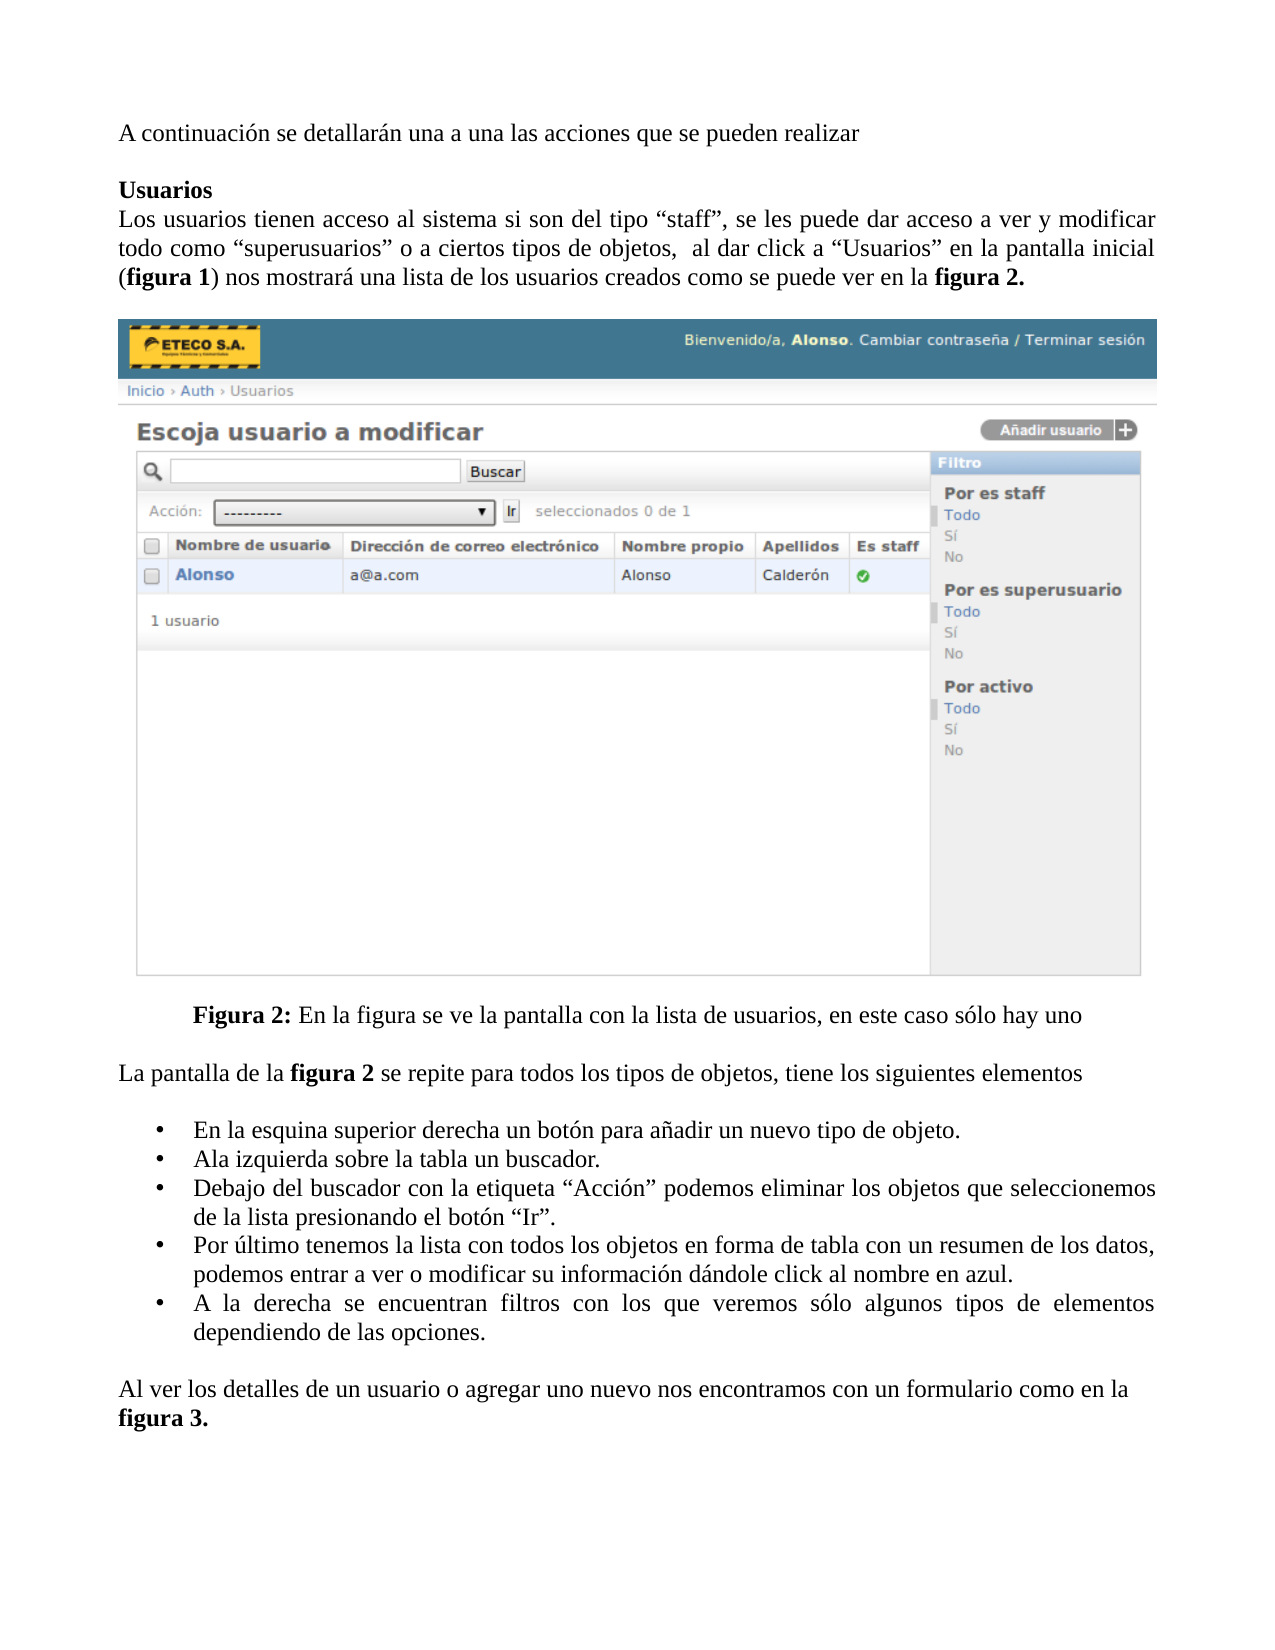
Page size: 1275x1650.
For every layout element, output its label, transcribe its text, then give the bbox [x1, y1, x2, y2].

list A la derecha se encuentran filtros con los que veremos sólo algunos tipos de elementos dependiendo de las opciones. [156, 1288, 1157, 1346]
text Los usuarios tienen acceso al sistema si son del tipo “staff”, se les puede dar acceso a ver y modificar todo como “superusuarios” o a ciertos tipos de objetos, al dar click a “Usuarios” en la pantalla inicial (figura 1) nos mostrará una lista de los usuarios creados como se puede ver en la figura 2. [118, 204, 1157, 291]
list En la esquina superior derecha un botón para añadir un nuevo tipo de objeto. [156, 1116, 1157, 1144]
picture [118, 319, 1157, 1001]
text Figura 2: En la figura se ve la pantalla con la lista de usuarios, en este caso sólo hay uno [118, 1001, 1157, 1029]
text Al ver los detalles de un usuario o agregar uno nuevo nos encontramos con un formulario como en la figura 3. [118, 1374, 1157, 1432]
text Usuarios [118, 176, 1157, 204]
list Ala izquierda sobre la tabla un buscador. [156, 1144, 1157, 1173]
text A continuación se detallarán una a una las acciones que se pueden realizar [118, 118, 1157, 147]
text La pantalla de la figura 2 se repite para todos los tipos de objetos, tiene los siguientes elementos [118, 1058, 1157, 1087]
list Debajo del buscador con la etiqueta “Acción” podemos eliminar los objetos que seleccionemos de la lista presionando el botón “Ir”. [156, 1173, 1157, 1231]
list Por último tenemos la lista con todos los objetos en forma de tabla con un resumen de los datos, podemos entrar a ver o modificar su información dándole click al nombre en azul. [156, 1231, 1157, 1288]
